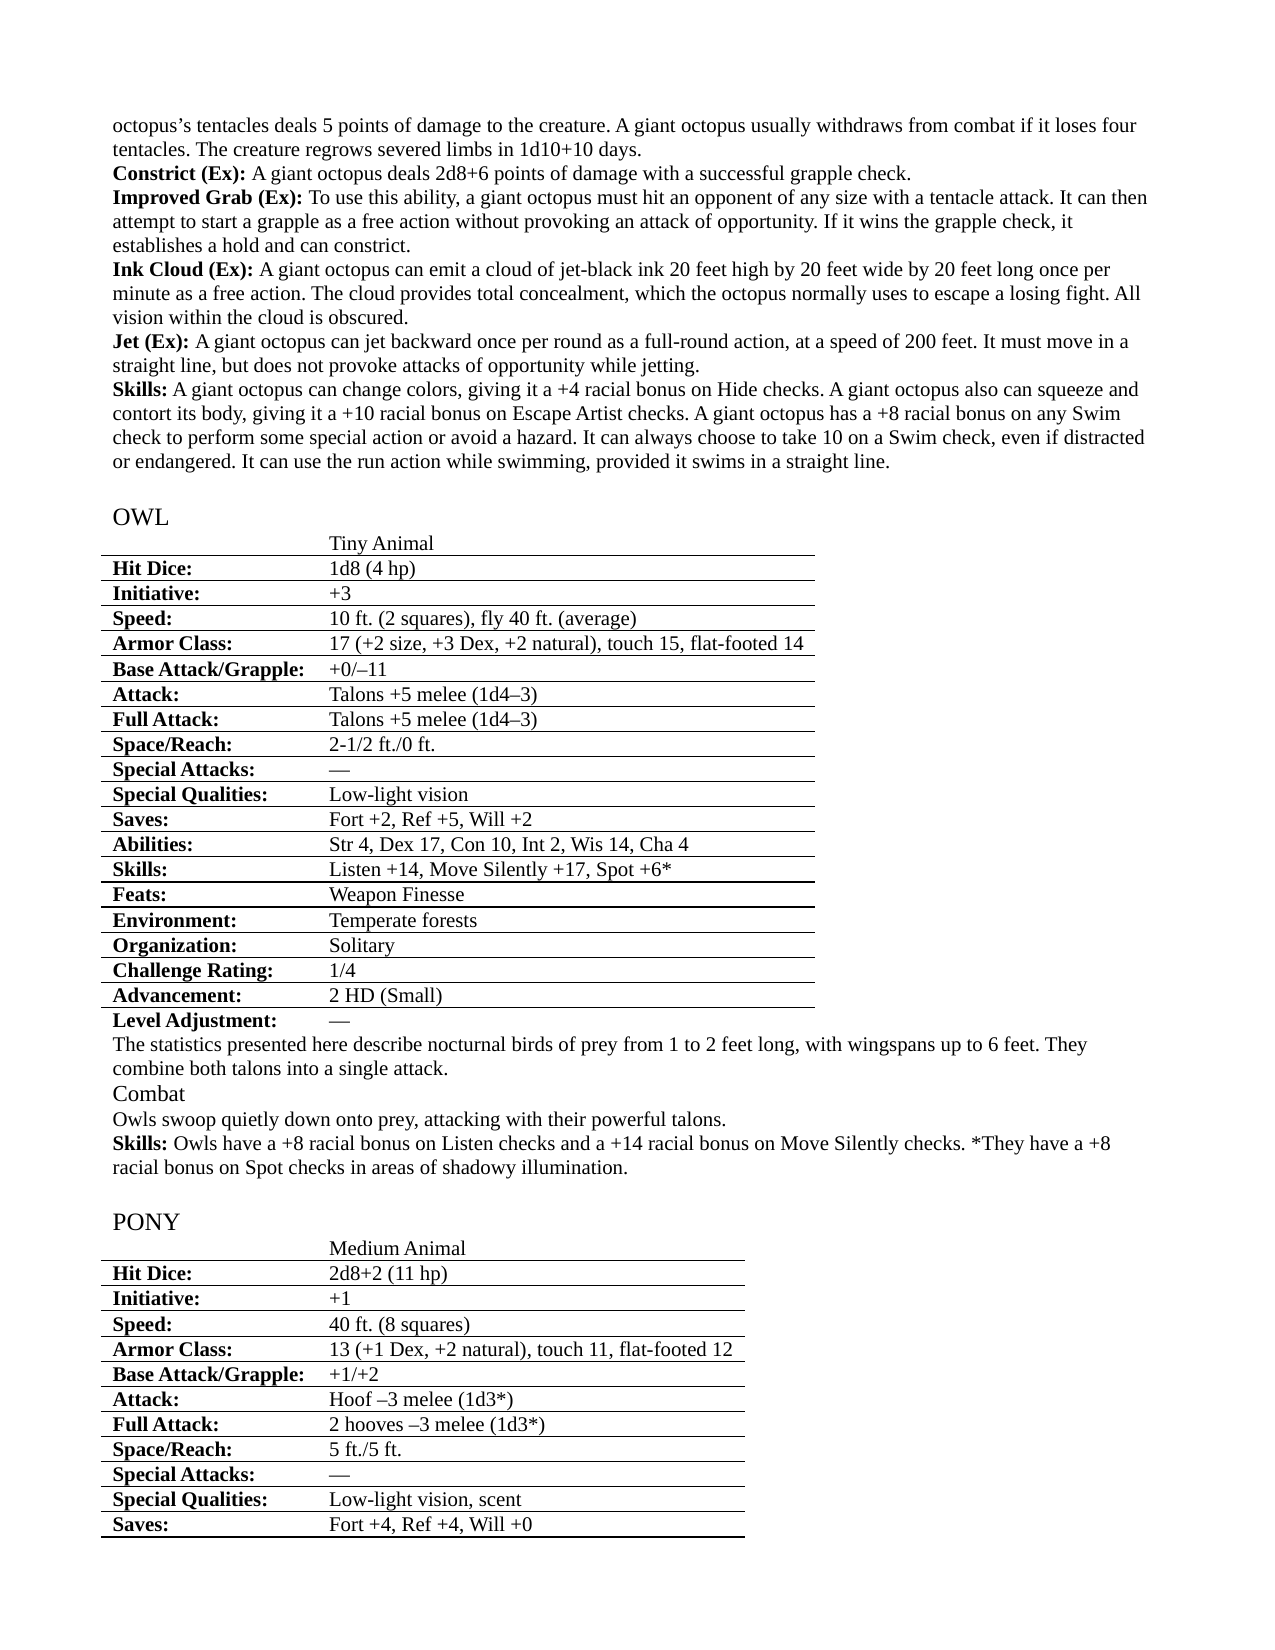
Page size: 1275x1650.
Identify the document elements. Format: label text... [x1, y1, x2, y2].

table_header Medium Animal [318, 1236, 745, 1260]
table_cell Fort +4, Ref +4, Will +0 [318, 1512, 745, 1536]
table_cell 13 (+1 Dex, +2 natural), touch 11, flat-footed 12 [318, 1337, 745, 1361]
table_cell Special Qualities: [101, 782, 318, 806]
table_header Tiny Animal [318, 531, 815, 555]
table_cell Space/Reach: [101, 732, 318, 756]
table_cell Initiative: [101, 1286, 318, 1310]
table_cell 2-1/2 ft./0 ft. [318, 732, 815, 756]
table_cell 2d8+2 (11 hp) [318, 1261, 745, 1285]
table_cell 2 hooves –3 melee (1d3*) [318, 1412, 745, 1436]
table_cell Low-light vision, scent [318, 1487, 745, 1511]
table_cell Space/Reach: [101, 1437, 318, 1461]
table_cell 10 ft. (2 squares), fly 40 ft. (average) [318, 606, 815, 630]
table_cell — [318, 757, 815, 781]
table_cell Organization: [101, 933, 318, 957]
table_cell Listen +14, Move Silently +17, Spot +6* [318, 857, 815, 881]
table_cell Solitary [318, 933, 815, 957]
table_cell — [318, 1008, 815, 1032]
text Improved Grab (Ex): To use this ability, a giant octopus must hit an opponent of any size with a tentacle attack. It can then attempt to start a grapple as a free action without provoking an attack of opportunity. If it wins the grapple check, it establishes a hold and can constrict. [112, 185, 1162, 257]
text Constrict (Ex): A giant octopus deals 2d8+6 points of damage with a successful grapple check. [112, 161, 1162, 185]
table_cell Hit Dice: [101, 556, 318, 580]
table_cell Low-light vision [318, 782, 815, 806]
text The statistics presented here describe nocturnal birds of prey from 1 to 2 feet long, with wingspans up to 6 feet. They combine both talons into a single attack. [112, 1032, 1162, 1080]
table_cell Temperate forests [318, 908, 815, 932]
table_cell Attack: [101, 1387, 318, 1411]
table_cell Str 4, Dex 17, Con 10, Int 2, Wis 14, Cha 4 [318, 832, 815, 856]
table_cell 1/4 [318, 958, 815, 982]
table_cell Hit Dice: [101, 1261, 318, 1285]
text Combat [112, 1080, 1162, 1106]
table_cell Hoof –3 melee (1d3*) [318, 1387, 745, 1411]
table_cell Abilities: [101, 832, 318, 856]
table_cell Armor Class: [101, 631, 318, 655]
text Skills: Owls have a +8 racial bonus on Listen checks and a +14 racial bonus on Move Silently checks. *They have a +8 racial bonus on Spot checks in areas of shadowy illumination. [112, 1131, 1162, 1179]
text Ink Cloud (Ex): A giant octopus can emit a cloud of jet-black ink 20 feet high by 20 feet wide by 20 feet long once per minute as a free action. The cloud provides total concealment, which the octopus normally uses to escape a losing fight. All vision within the cloud is obscured. [112, 257, 1162, 329]
table_cell Base Attack/Grapple: [101, 656, 318, 681]
text Jet (Ex): A giant octopus can jet backward once per round as a full-round action, at a speed of 200 feet. It must move in a straight line, but does not provoke attacks of opportunity while jetting. [112, 329, 1162, 377]
table_cell Talons +5 melee (1d4–3) [318, 707, 815, 731]
table_cell +1/+2 [318, 1362, 745, 1386]
text OWL [112, 502, 1162, 531]
table_cell Saves: [101, 1512, 318, 1536]
table_cell Advancement: [101, 983, 318, 1007]
table_cell Base Attack/Grapple: [101, 1362, 318, 1386]
table_cell Weapon Finesse [318, 883, 815, 906]
table_cell Level Adjustment: [101, 1008, 318, 1032]
table_cell 5 ft./5 ft. [318, 1437, 745, 1461]
table_cell Skills: [101, 857, 318, 881]
table_cell Speed: [101, 606, 318, 630]
table_cell Environment: [101, 908, 318, 932]
table_cell 17 (+2 size, +3 Dex, +2 natural), touch 15, flat-footed 14 [318, 631, 815, 655]
table_cell +1 [318, 1286, 745, 1310]
text Skills: A giant octopus can change colors, giving it a +4 racial bonus on Hide checks. A giant octopus also can squeeze and contort its body, giving it a +10 racial bonus on Escape Artist checks. A giant octopus has a +8 racial bonus on any Swim check to perform some special action or avoid a hazard. It can always choose to take 10 on a Swim check, even if distracted or endangered. It can use the run action while swimming, provided it swims in a straight line. [112, 377, 1162, 473]
table_cell — [318, 1462, 745, 1486]
table_cell 1d8 (4 hp) [318, 556, 815, 580]
table_cell +3 [318, 581, 815, 605]
table_cell Talons +5 melee (1d4–3) [318, 682, 815, 706]
table_cell Special Attacks: [101, 1462, 318, 1486]
table_cell Challenge Rating: [101, 958, 318, 982]
text PONY [112, 1207, 1162, 1236]
table_header [101, 531, 318, 555]
text octopus’s tentacles deals 5 points of damage to the creature. A giant octopus usually withdraws from combat if it loses four tentacles. The creature regrows severed limbs in 1d10+10 days. [112, 112, 1162, 161]
table_cell 40 ft. (8 squares) [318, 1311, 745, 1336]
table_header [101, 1236, 318, 1260]
table_cell Fort +2, Ref +5, Will +2 [318, 807, 815, 831]
table_cell Full Attack: [101, 1412, 318, 1436]
table_cell +0/–11 [318, 656, 815, 681]
table_cell Special Qualities: [101, 1487, 318, 1511]
table_cell Feats: [101, 883, 318, 906]
table_cell Full Attack: [101, 707, 318, 731]
table_cell Saves: [101, 807, 318, 831]
table_cell Attack: [101, 682, 318, 706]
table_cell Initiative: [101, 581, 318, 605]
text Owls swoop quietly down onto prey, attacking with their powerful talons. [112, 1106, 1162, 1131]
table_cell Speed: [101, 1311, 318, 1336]
table_cell Armor Class: [101, 1337, 318, 1361]
table_cell 2 HD (Small) [318, 983, 815, 1007]
table_cell Special Attacks: [101, 757, 318, 781]
